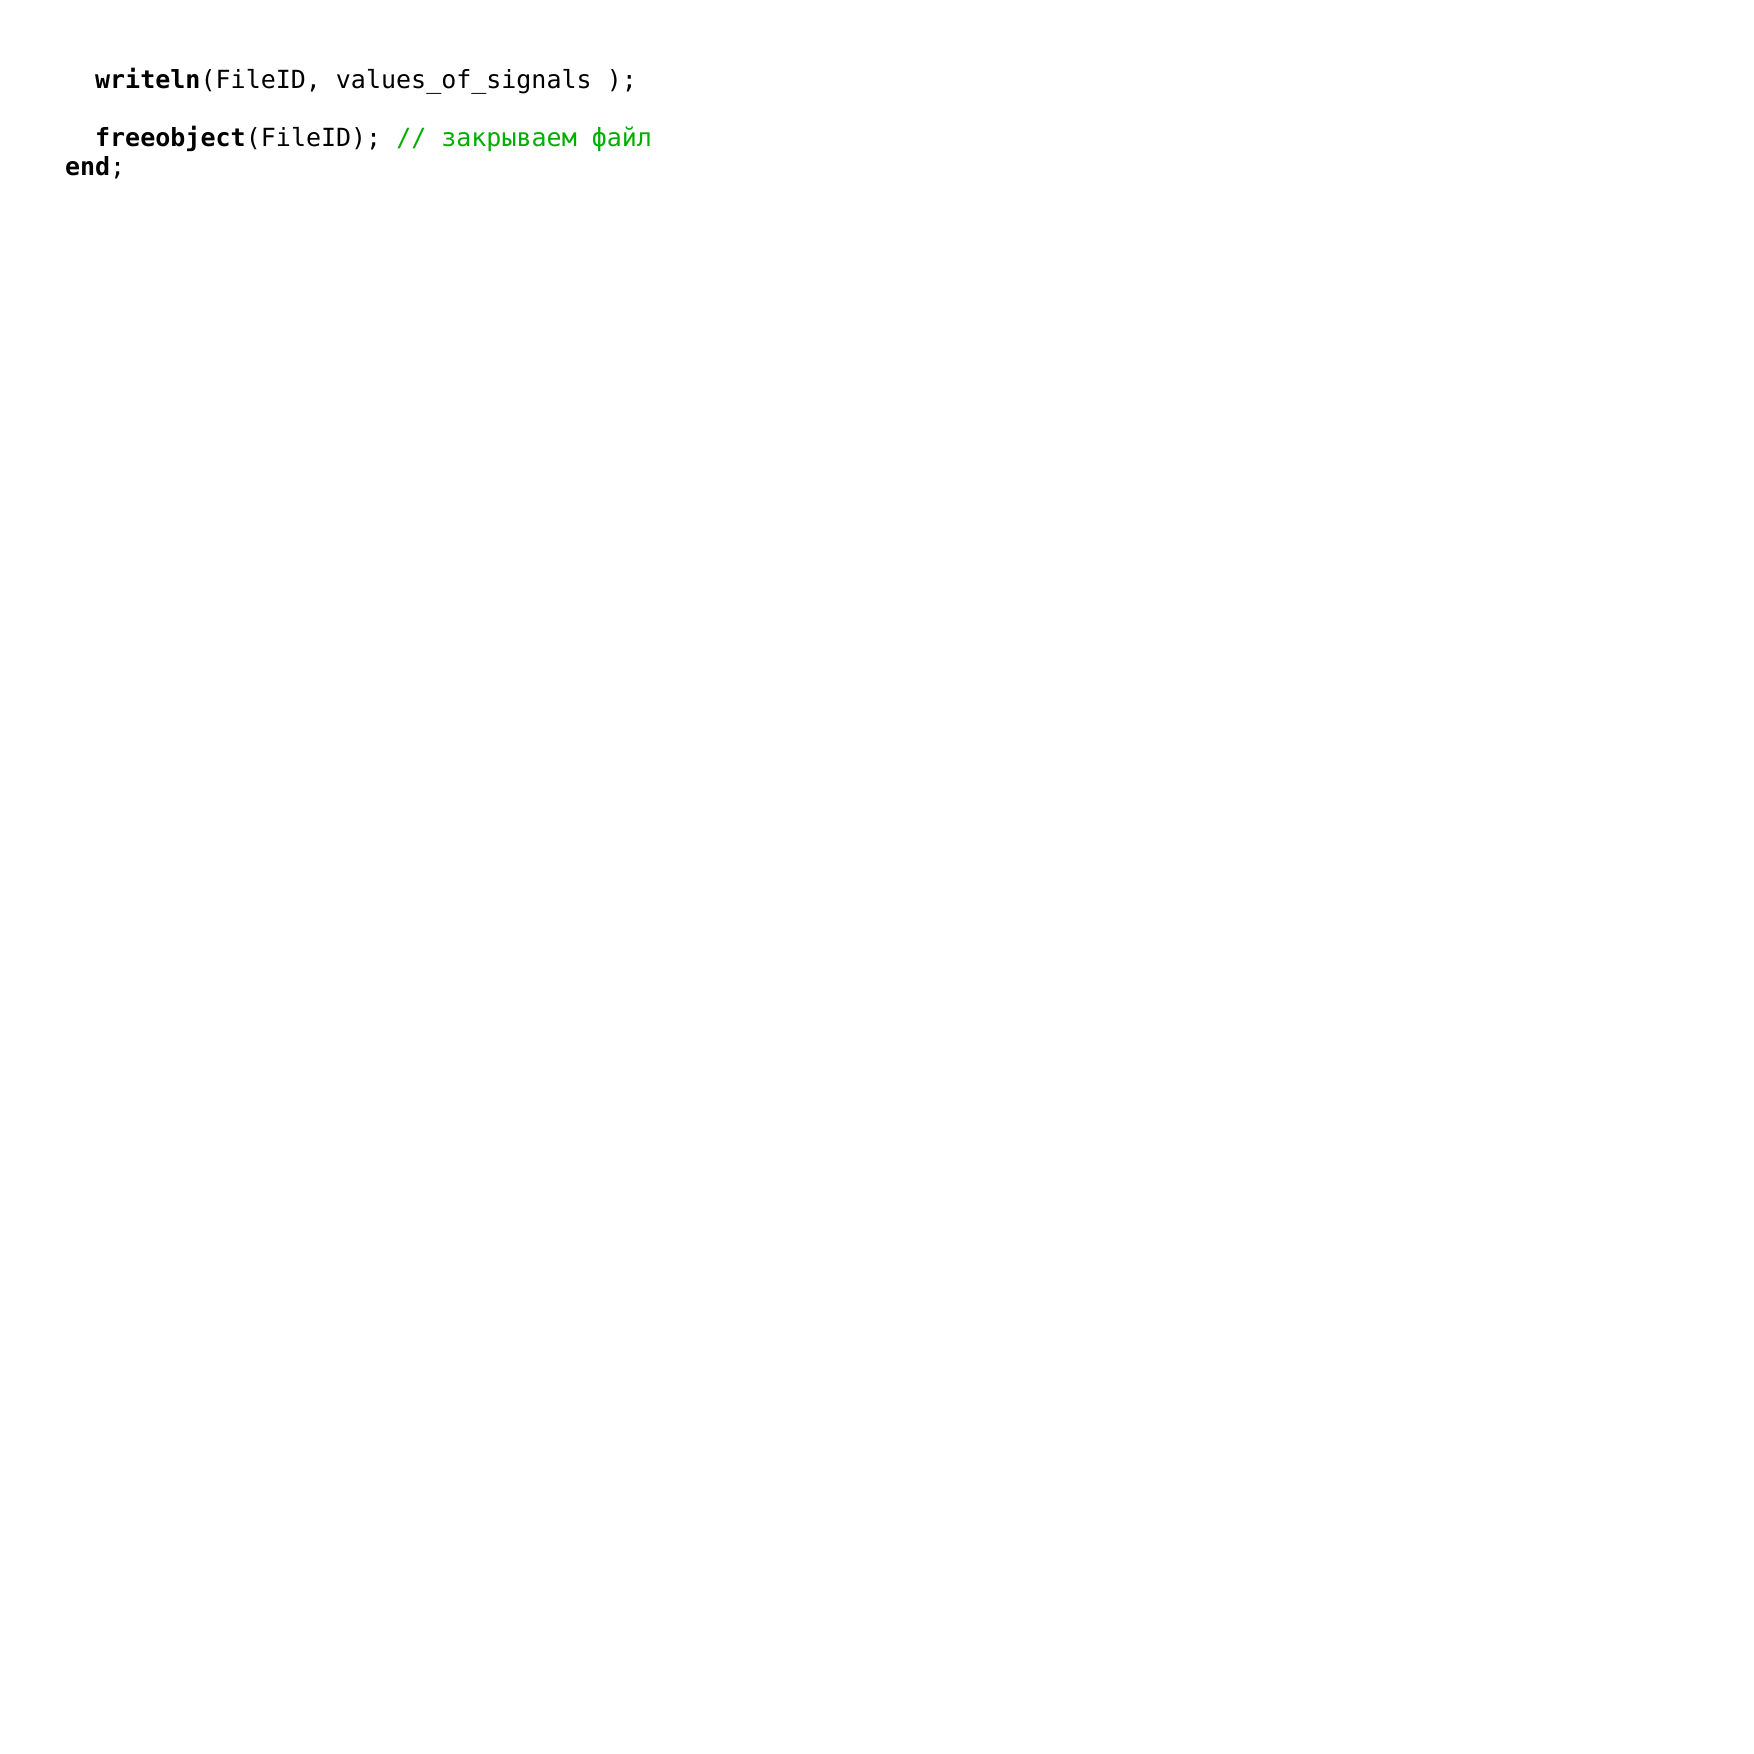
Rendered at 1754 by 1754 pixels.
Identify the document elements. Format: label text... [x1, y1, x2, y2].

table_cell writeln(FileID, values_of_signals ); freeobject(FileID); // закрываем файл end; [59, 59, 1695, 187]
